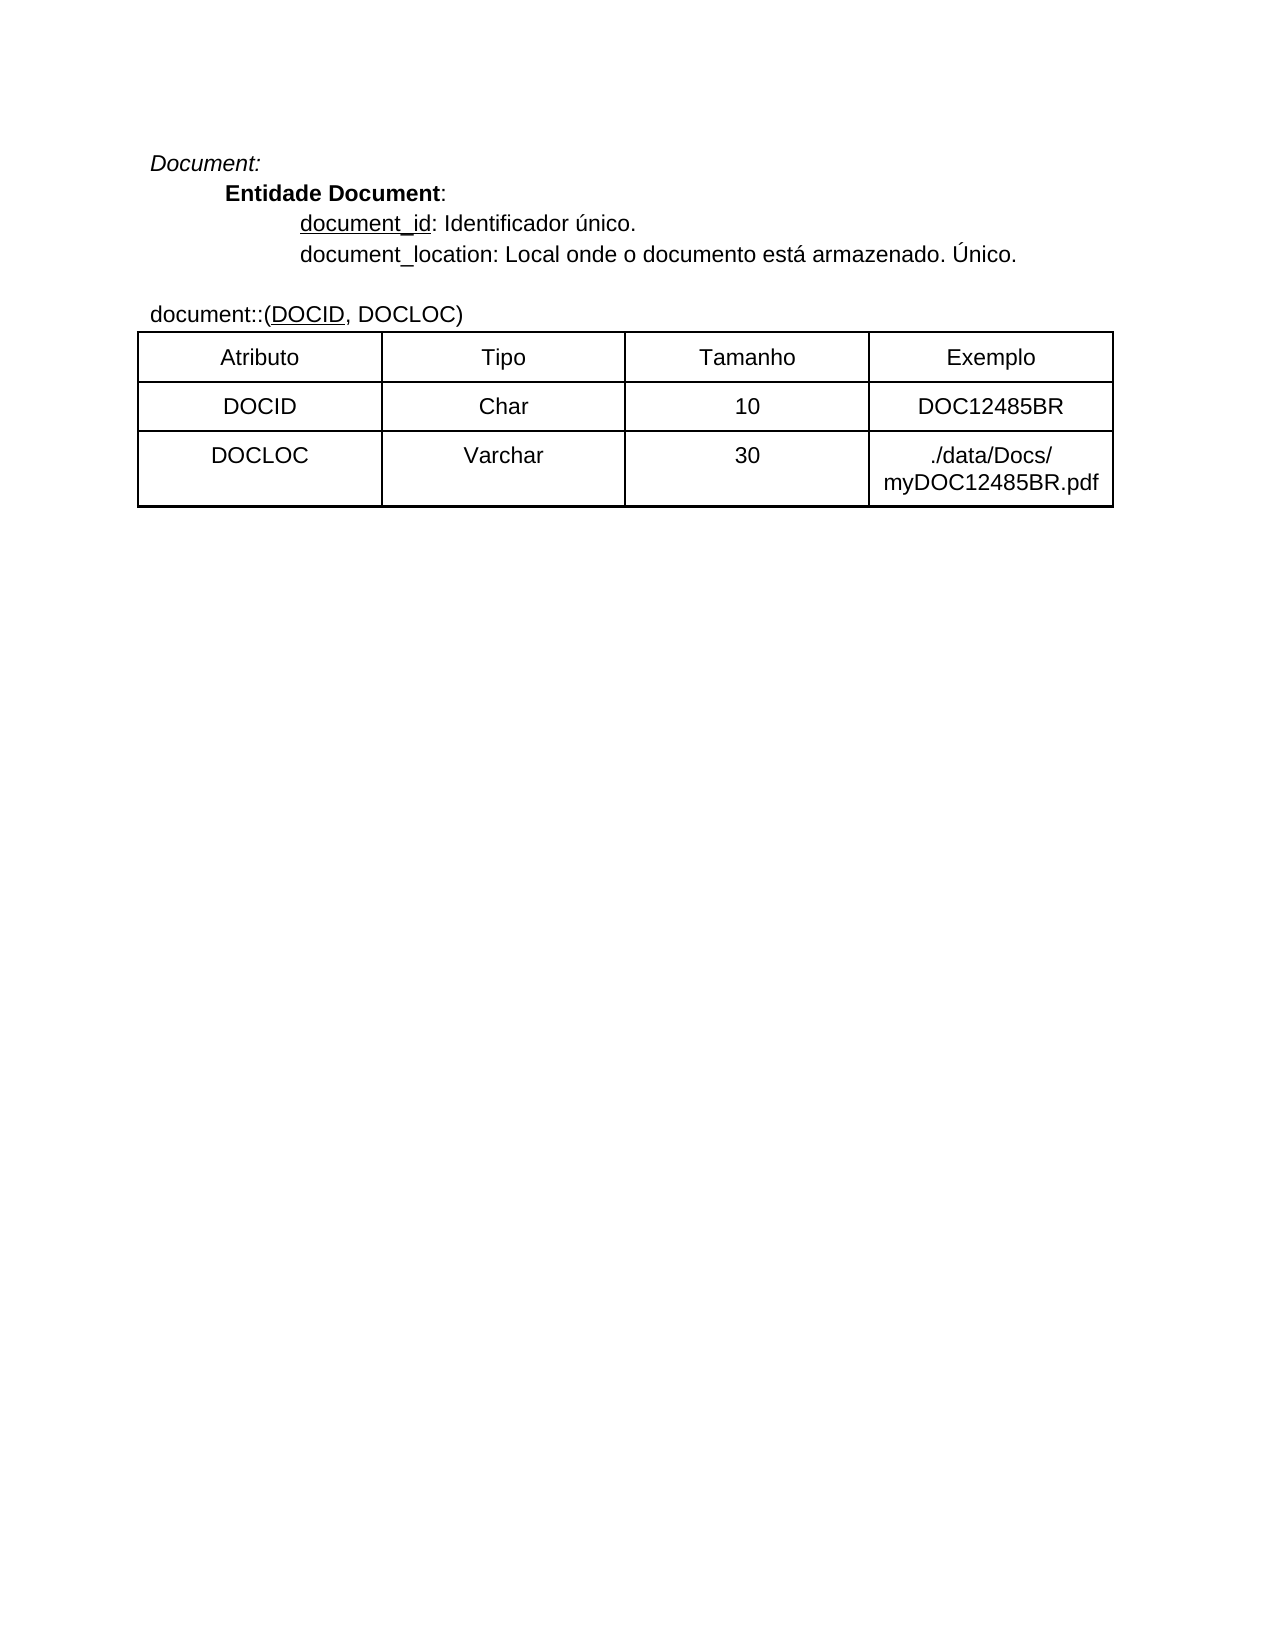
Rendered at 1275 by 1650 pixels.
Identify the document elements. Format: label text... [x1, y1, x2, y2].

text Entidade Document: [150, 180, 1125, 207]
text document_id: Identificador único. [150, 210, 1125, 237]
table_cell 30 [626, 432, 868, 505]
table_header Tamanho [626, 333, 868, 381]
text document_location: Local onde o documento está armazenado. Único. [150, 241, 1125, 267]
text Document: [150, 150, 1125, 176]
table_cell Varchar [383, 432, 624, 505]
table_cell Char [383, 383, 624, 430]
table_cell ./data/Docs/myDOC12485BR.pdf [870, 432, 1112, 505]
table_header Atributo [139, 333, 381, 381]
table_cell DOC12485BR [870, 383, 1112, 430]
table_header Tipo [383, 333, 624, 381]
table_cell DOCLOC [139, 432, 381, 505]
table_cell DOCID [139, 383, 381, 430]
table_header Exemplo [870, 333, 1112, 381]
table_cell 10 [626, 383, 868, 430]
text document::(DOCID, DOCLOC) [150, 301, 1125, 327]
